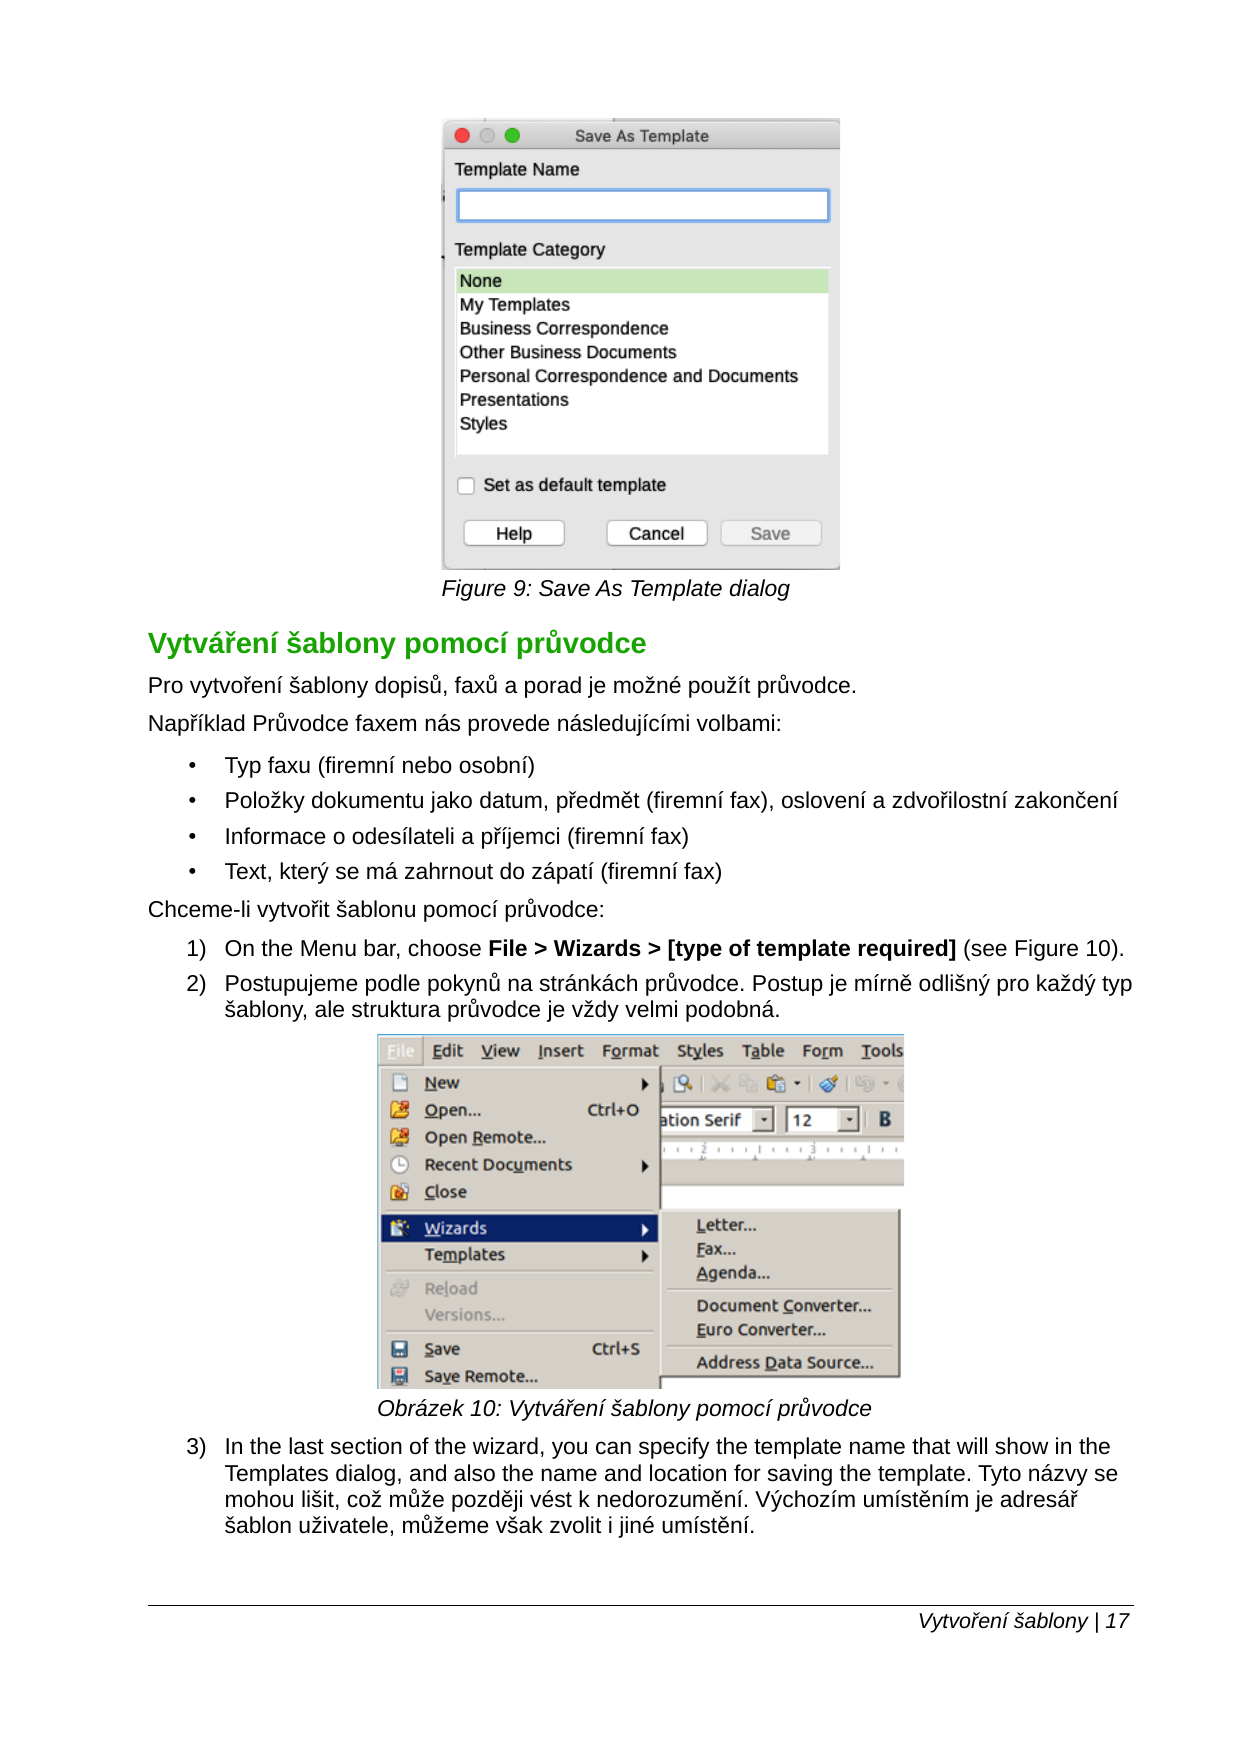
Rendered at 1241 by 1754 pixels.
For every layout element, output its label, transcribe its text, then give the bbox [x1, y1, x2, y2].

list Položky dokumentu jako datum, předmět (firemní fax), oslovení a zdvořilostní zakončení [185, 784, 1134, 814]
text Figure 9: Save As Template dialog [441, 570, 840, 602]
text Obrázek 10: Vytváření šablony pomocí průvodce [377, 1389, 905, 1421]
text Chceme-li vytvořit šablonu pomocí průvodce: [148, 896, 1134, 922]
list Text, který se má zahrnout do zápatí (firemní fax) [185, 855, 1134, 887]
picture [441, 118, 841, 570]
list On the Menu bar, choose File > Wizards > [type of template required] (see Figure 10). [207, 935, 1134, 961]
text Pro vytvoření šablony dopisů, faxů a porad je možné použít průvodce. [148, 672, 1134, 698]
subtitle Vytváření šablony pomocí průvodce [148, 626, 1134, 660]
list Typ faxu (firemní nebo osobní) [185, 749, 1134, 778]
list Informace o odesílateli a příjemci (firemní fax) [185, 820, 1134, 849]
picture [377, 1034, 905, 1389]
list Postupujeme podle pokynů na stránkách průvodce. Postup je mírně odlišný pro každý typ šablony, ale struktura průvodce je vždy velmi podobná. [207, 970, 1134, 1023]
list In the last section of the wizard, you can specify the template name that will show in the Templates dialog, and also the name and location for saving the template. Tyto názvy se mohou lišit, což může později vést k nedorozumění. Výchozím umístěním je adresář šablon uživatele, můžeme však zvolit i jiné umístění. [207, 1433, 1134, 1539]
text Například Průvodce faxem nás provede následujícími volbami: [148, 710, 1134, 737]
